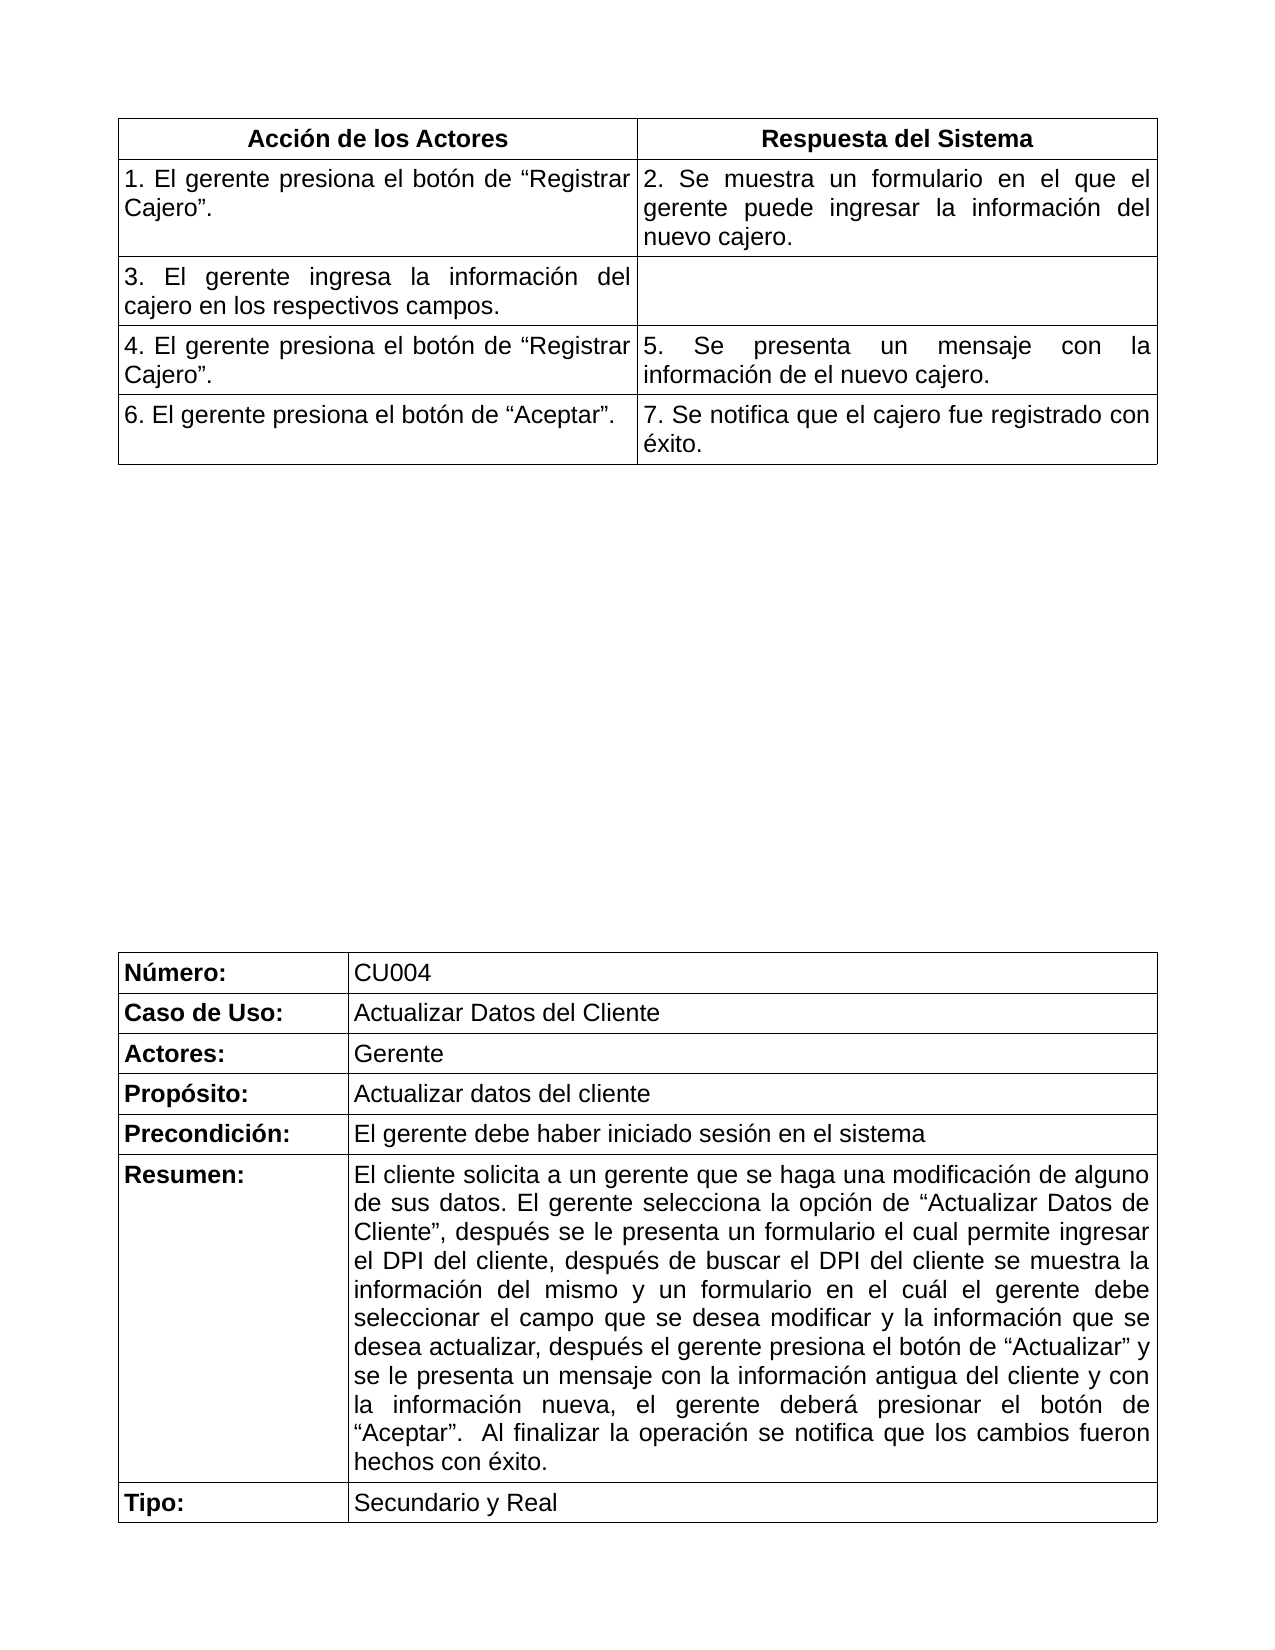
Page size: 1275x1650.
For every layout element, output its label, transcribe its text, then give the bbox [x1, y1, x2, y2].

table_cell 1. El gerente presiona el botón de “Registrar Cajero”. [119, 160, 637, 256]
table_cell Actualizar datos del cliente [349, 1074, 1157, 1113]
table_cell 2. Se muestra un formulario en el que el gerente puede ingresar la información del nuevo cajero. [638, 160, 1157, 256]
table_cell 3. El gerente ingresa la información del cajero en los respectivos campos. [119, 257, 637, 325]
table_cell Actores: [119, 1034, 348, 1073]
table_cell Secundario y Real [349, 1483, 1157, 1522]
table_cell Propósito: [119, 1074, 348, 1113]
table_cell El gerente debe haber iniciado sesión en el sistema [349, 1115, 1157, 1154]
table_header Respuesta del Sistema [638, 119, 1157, 158]
table_cell 5. Se presenta un mensaje con la información de el nuevo cajero. [638, 326, 1157, 394]
table_header Acción de los Actores [119, 119, 637, 158]
table_cell Resumen: [119, 1155, 348, 1482]
table_cell 4. El gerente presiona el botón de “Registrar Cajero”. [119, 326, 637, 394]
table_cell Caso de Uso: [119, 994, 348, 1033]
table_cell Tipo: [119, 1483, 348, 1522]
table_cell Actualizar Datos del Cliente [349, 994, 1157, 1033]
table_cell El cliente solicita a un gerente que se haga una modificación de alguno de sus datos. El gerente selecciona la opción de “Actualizar Datos de Cliente”, después se le presenta un formulario el cual permite ingresar el DPI del cliente, después de buscar el DPI del cliente se muestra la información del mismo y un formulario en el cuál el gerente debe seleccionar el campo que se desea modificar y la información que se desea actualizar, después el gerente presiona el botón de “Actualizar” y se le presenta un mensaje con la información antigua del cliente y con la información nueva, el gerente deberá presionar el botón de “Aceptar”. Al finalizar la operación se notifica que los cambios fueron hechos con éxito. [349, 1155, 1157, 1482]
table_header Número: [119, 953, 348, 993]
table_header CU004 [349, 953, 1157, 993]
table_cell 6. El gerente presiona el botón de “Aceptar”. [119, 395, 637, 463]
table_cell [638, 257, 1157, 325]
table_cell Precondición: [119, 1115, 348, 1154]
table_cell Gerente [349, 1034, 1157, 1073]
table_cell 7. Se notifica que el cajero fue registrado con éxito. [638, 395, 1157, 463]
